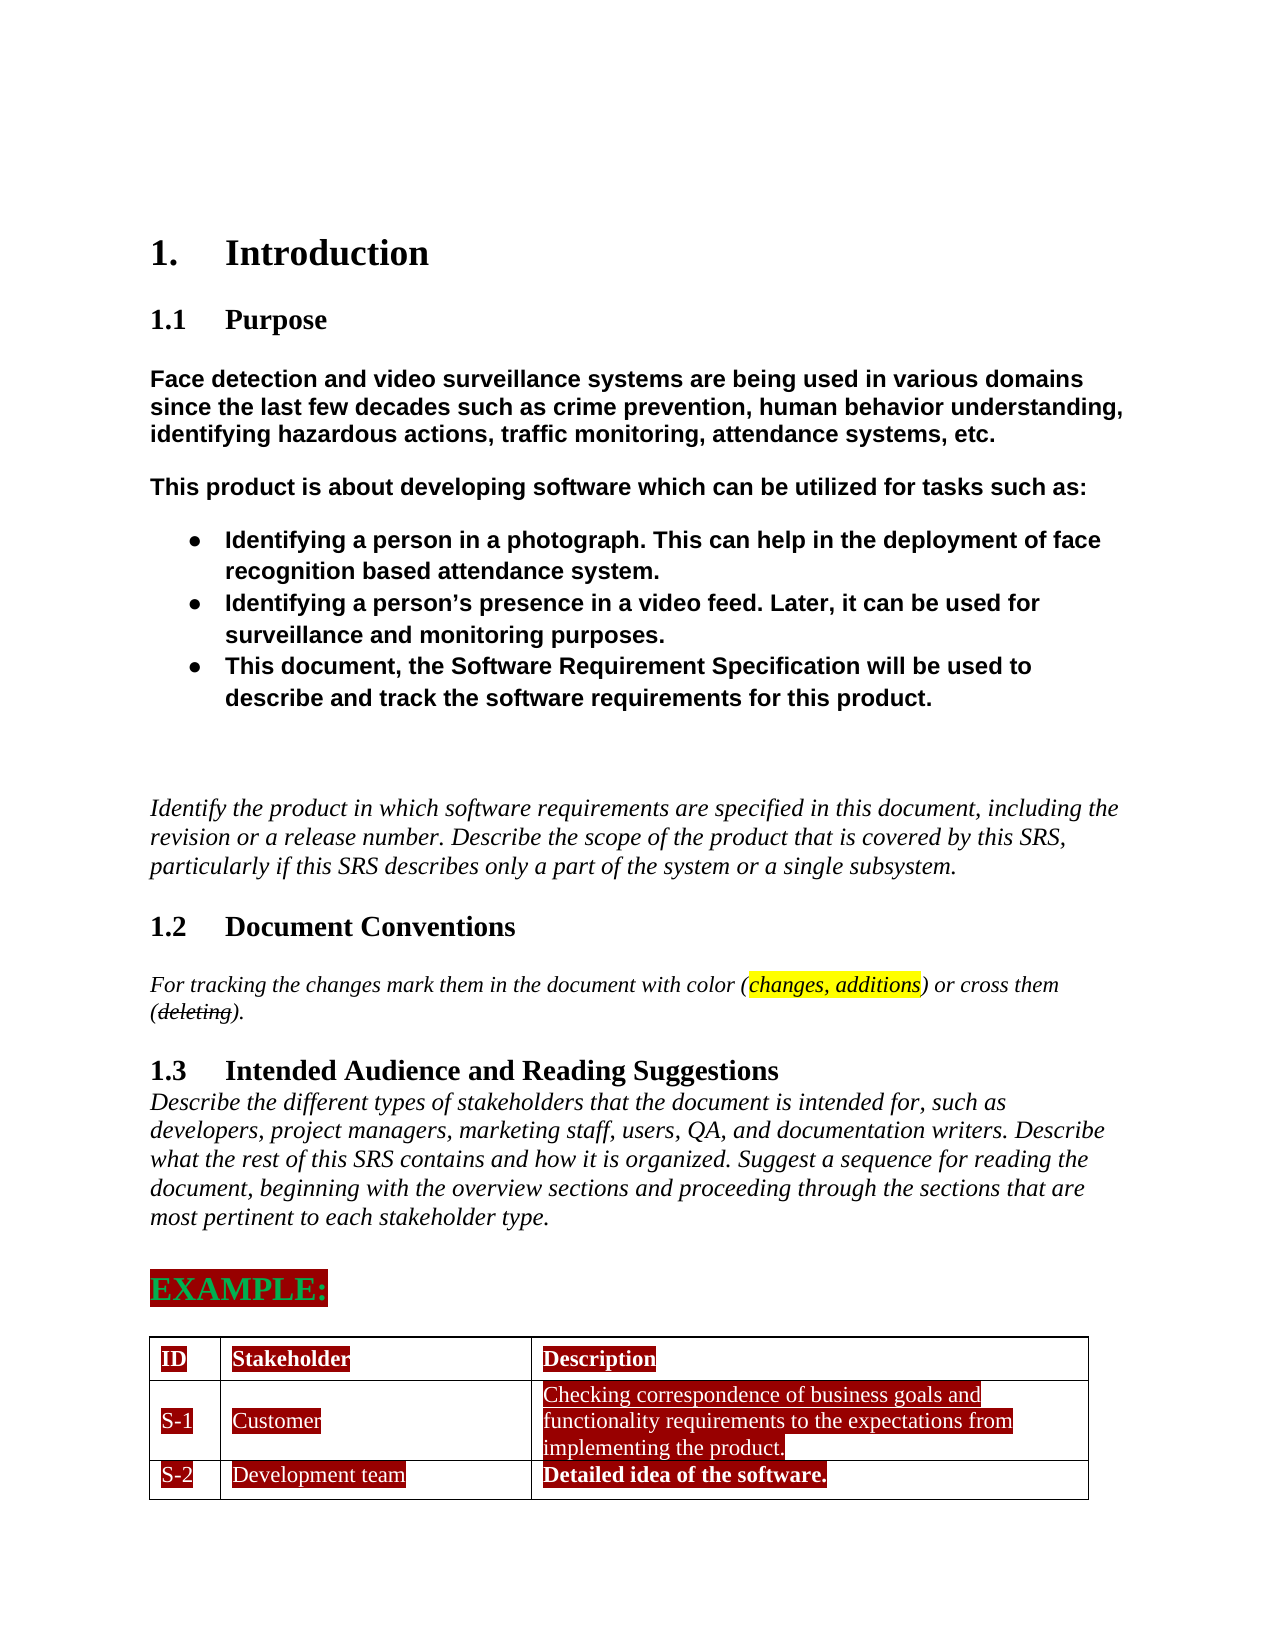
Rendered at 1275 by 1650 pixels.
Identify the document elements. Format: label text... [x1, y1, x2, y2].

text This product is about developing software which can be utilized for tasks such as: [150, 473, 1125, 501]
table_header Stakeholder [221, 1338, 531, 1380]
subtitle Introduction [150, 230, 1125, 273]
table_header Description [532, 1338, 1088, 1380]
table_cell Checking correspondence of business goals and functionality requirements to the expectations from implementing the product. [532, 1381, 1088, 1460]
subtitle Intended Audience and Reading Suggestions [150, 1053, 1125, 1087]
table_cell S-1 [150, 1381, 220, 1460]
subtitle Describe the different types of stakeholders that the document is intended for, such as developers, project managers, marketing staff, users, QA, and documentation writers. Describe what the rest of this SRS contains and how it is organized. Suggest a sequence for reading the document, beginning with the overview sections and proceeding through the sections that are most pertinent to each stakeholder type. EXAMPLE: [150, 1087, 1125, 1307]
text Face detection and video surveillance systems are being used in various domains since the last few decades such as crime prevention, human behavior understanding, identifying hazardous actions, traffic monitoring, attendance systems, etc. [150, 365, 1125, 448]
table_cell S-2 [150, 1461, 220, 1499]
subtitle Document Conventions [150, 909, 1125, 942]
list Identifying a person in a photograph. This can help in the deployment of face recognition based attendance system. [187, 526, 1125, 585]
list This document, the Software Requirement Specification will be used to describe and track the software requirements for this product. [187, 652, 1125, 712]
table_cell Development team [221, 1461, 531, 1499]
text Identify the product in which software requirements are specified in this document, including the revision or a release number. Describe the scope of the product that is covered by this SRS, particularly if this SRS describes only a part of the system or a single subsystem. [150, 793, 1125, 879]
subtitle Purpose [150, 302, 1125, 336]
table_cell Detailed idea of the software. [532, 1461, 1088, 1499]
table_header ID [150, 1338, 220, 1380]
list Identifying a person’s presence in a video feed. Later, it can be used for surveillance and monitoring purposes. [187, 589, 1125, 648]
table_cell Customer [221, 1381, 531, 1460]
text For tracking the changes mark them in the document with color (changes, additions) or cross them (deleting). [150, 971, 1125, 1024]
